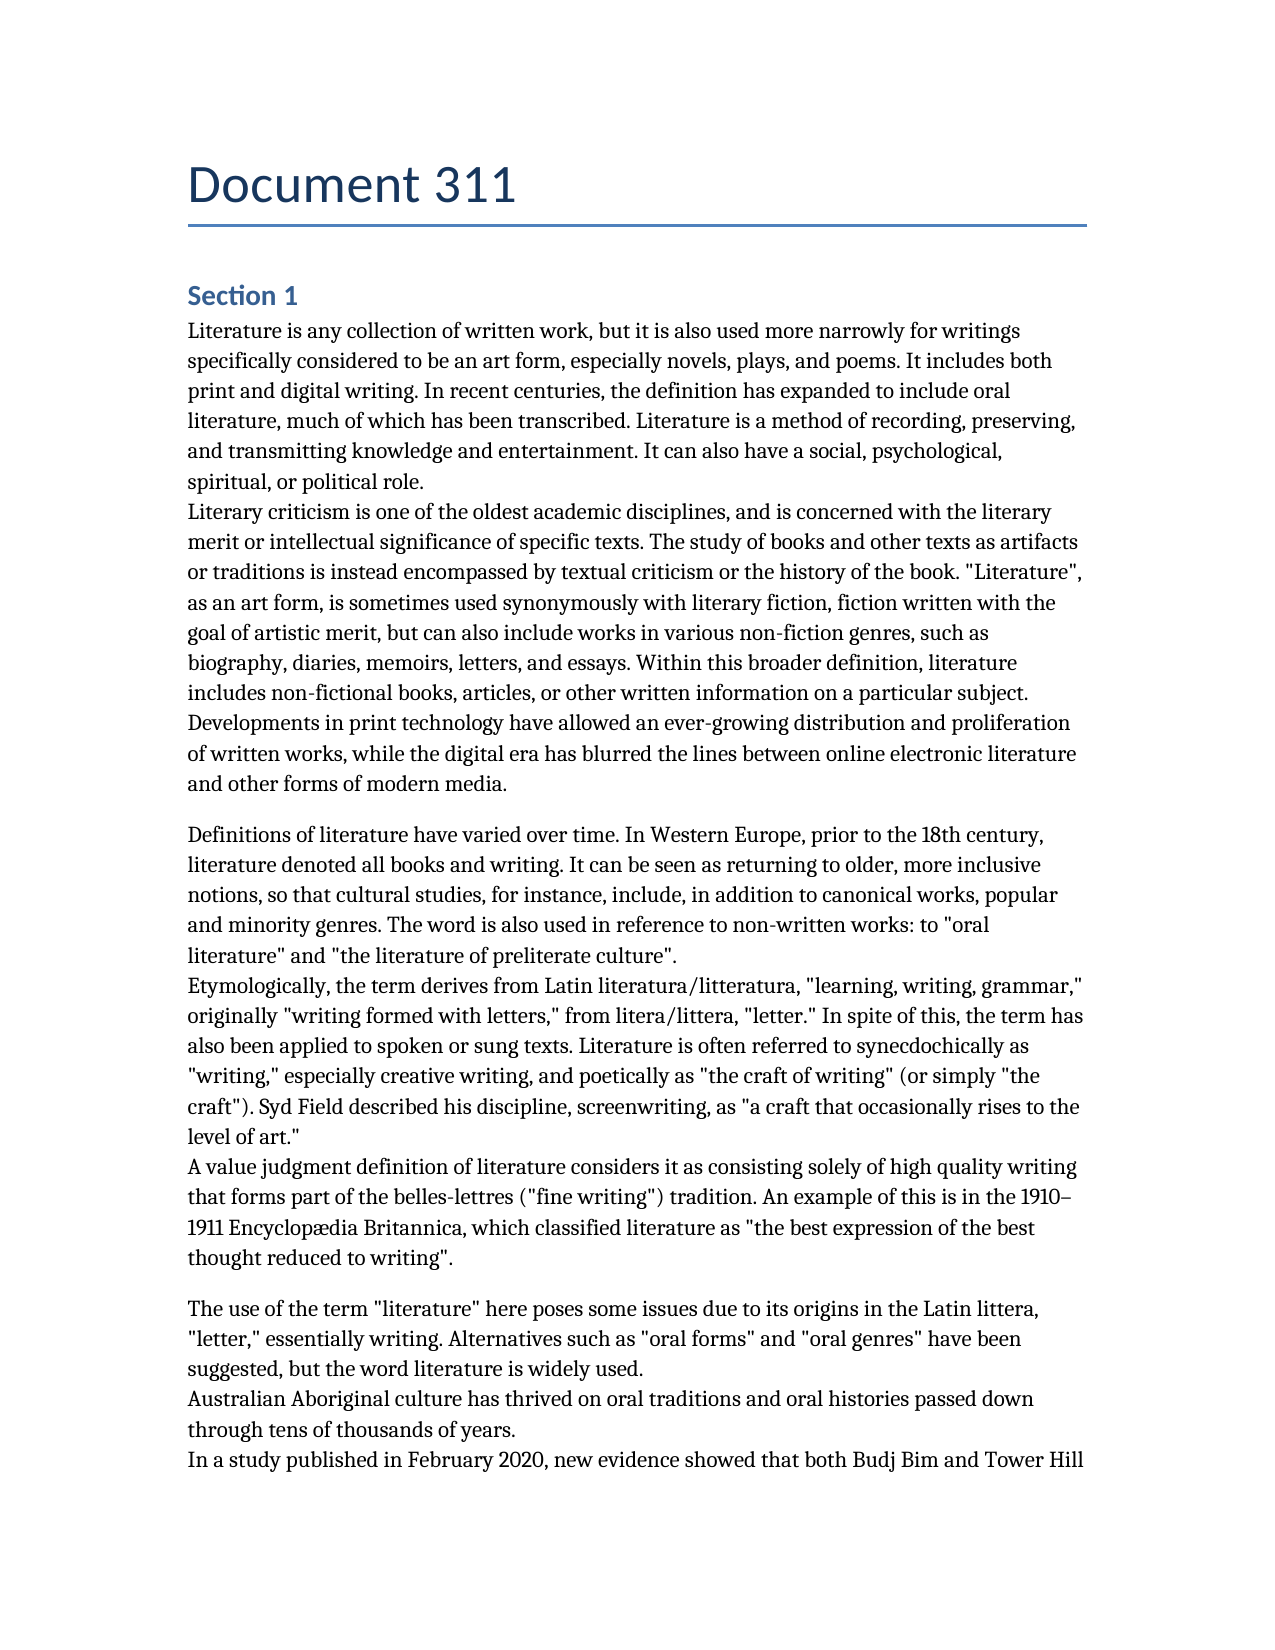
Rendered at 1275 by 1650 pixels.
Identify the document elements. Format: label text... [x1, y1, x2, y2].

text The use of the term "literature" here poses some issues due to its origins in the Latin littera, "letter," essentially writing. Alternatives such as "oral forms" and "oral genres" have been suggested, but the word literature is widely used. Australian Aboriginal culture has thrived on oral traditions and oral histories passed down through tens of thousands of years. In a study published in February 2020, new evidence showed that both Budj Bim and Tower Hill [187, 1296, 1087, 1473]
subtitle Section 1 [187, 277, 1087, 312]
title Document 311 [187, 150, 1087, 227]
text Definitions of literature have varied over time. In Western Europe, prior to the 18th century, literature denoted all books and writing. It can be seen as returning to older, more inclusive notions, so that cultural studies, for instance, include, in addition to canonical works, popular and minority genres. The word is also used in reference to non-written works: to "oral literature" and "the literature of preliterate culture". Etymologically, the term derives from Latin literatura/litteratura, "learning, writing, grammar," originally "writing formed with letters," from litera/littera, "letter." In spite of this, the term has also been applied to spoken or sung texts. Literature is often referred to synecdochically as "writing," especially creative writing, and poetically as "the craft of writing" (or simply "the craft"). Syd Field described his discipline, screenwriting, as "a craft that occasionally rises to the level of art." A value judgment definition of literature considers it as consisting solely of high quality writing that forms part of the belles-lettres ("fine writing") tradition. An example of this is in the 1910–1911 Encyclopædia Britannica, which classified literature as "the best expression of the best thought reduced to writing". [187, 822, 1087, 1271]
text Literature is any collection of written work, but it is also used more narrowly for writings specifically considered to be an art form, especially novels, plays, and poems. It includes both print and digital writing. In recent centuries, the definition has expanded to include oral literature, much of which has been transcribed. Literature is a method of recording, preserving, and transmitting knowledge and entertainment. It can also have a social, psychological, spiritual, or political role. Literary criticism is one of the oldest academic disciplines, and is concerned with the literary merit or intellectual significance of specific texts. The study of books and other texts as artifacts or traditions is instead encompassed by textual criticism or the history of the book. "Literature", as an art form, is sometimes used synonymously with literary fiction, fiction written with the goal of artistic merit, but can also include works in various non-fiction genres, such as biography, diaries, memoirs, letters, and essays. Within this broader definition, literature includes non-fictional books, articles, or other written information on a particular subject. Developments in print technology have allowed an ever-growing distribution and proliferation of written works, while the digital era has blurred the lines between online electronic literature and other forms of modern media. [187, 317, 1087, 797]
